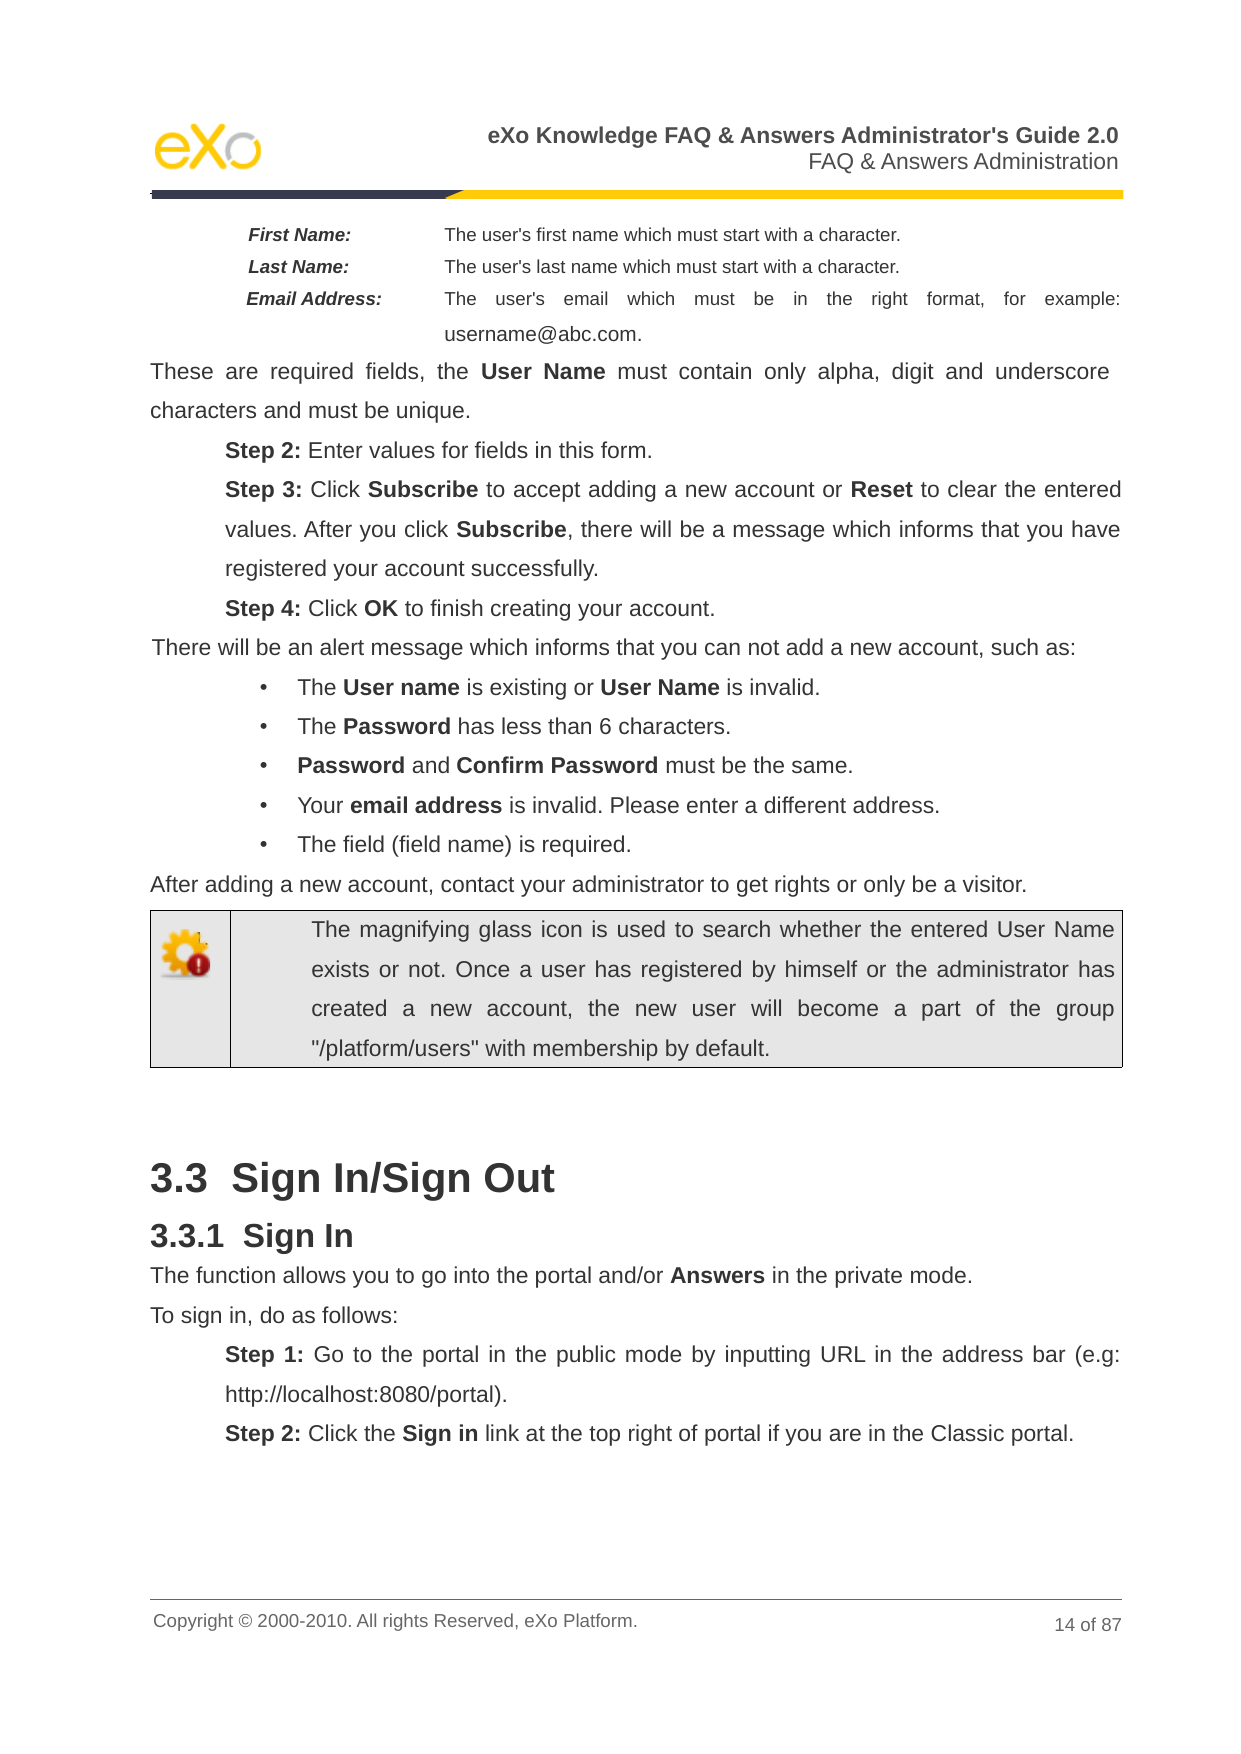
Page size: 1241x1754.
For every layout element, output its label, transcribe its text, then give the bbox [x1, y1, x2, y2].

list Your email address is invalid. Please enter a different address. [259, 792, 1122, 818]
list Step 2: Click the Sign in link at the top right of portal if you are in the Classic portal. [187, 1420, 1122, 1446]
text First Name: The user's first name which must start with a character. [248, 223, 1122, 245]
text The function allows you to go into the portal and/or Answers in the private mode. [150, 1262, 1122, 1288]
list Step 4: Click OK to finish creating your account. [187, 594, 1122, 621]
subtitle Sign In/Sign Out [150, 1153, 1122, 1201]
list There will be an alert message which informs that you can not add a new account, such as: [114, 634, 1122, 660]
list The User name is existing or User Name is invalid. [259, 673, 1122, 700]
picture [151, 190, 1124, 199]
list The Password has less than 6 characters. [259, 713, 1122, 739]
table_header [151, 911, 230, 1067]
list The field (field name) is required. [259, 831, 1122, 858]
picture [160, 929, 211, 980]
list Step 3: Click Subscribe to accept adding a new account or Reset to clear the entered values. After you click Subscribe, there will be a message which informs that you have registered your account successfully. [187, 476, 1122, 581]
subtitle Sign In [150, 1216, 1122, 1254]
text Email Address: The user's email which must be in the right format, for example: username@abc.com. [246, 288, 1122, 346]
text To sign in, do as follows: [150, 1302, 1122, 1328]
list Password and Confirm Password must be the same. [259, 752, 1122, 779]
list Step 2: Enter values for fields in this form. [187, 437, 1122, 463]
picture [155, 123, 262, 170]
list After adding a new account, contact your administrator to get rights or only be a visitor. [150, 871, 1122, 897]
text Last Name: The user's last name which must start with a character. [248, 256, 1122, 277]
table_header The magnifying glass icon is used to search whether the entered User Name exists or not. Once a user has registered by himself or the administrator has created a new account, the new user will become a part of the group "/platform/users" with membership by default. [231, 911, 1122, 1067]
list Step 1: Go to the portal in the public mode by inputting URL in the address bar (e.g: http://localhost:8080/portal). [187, 1341, 1122, 1407]
text These are required fields, the User Name must contain only alpha, digit and underscore characters and must be unique. [76, 358, 1122, 423]
